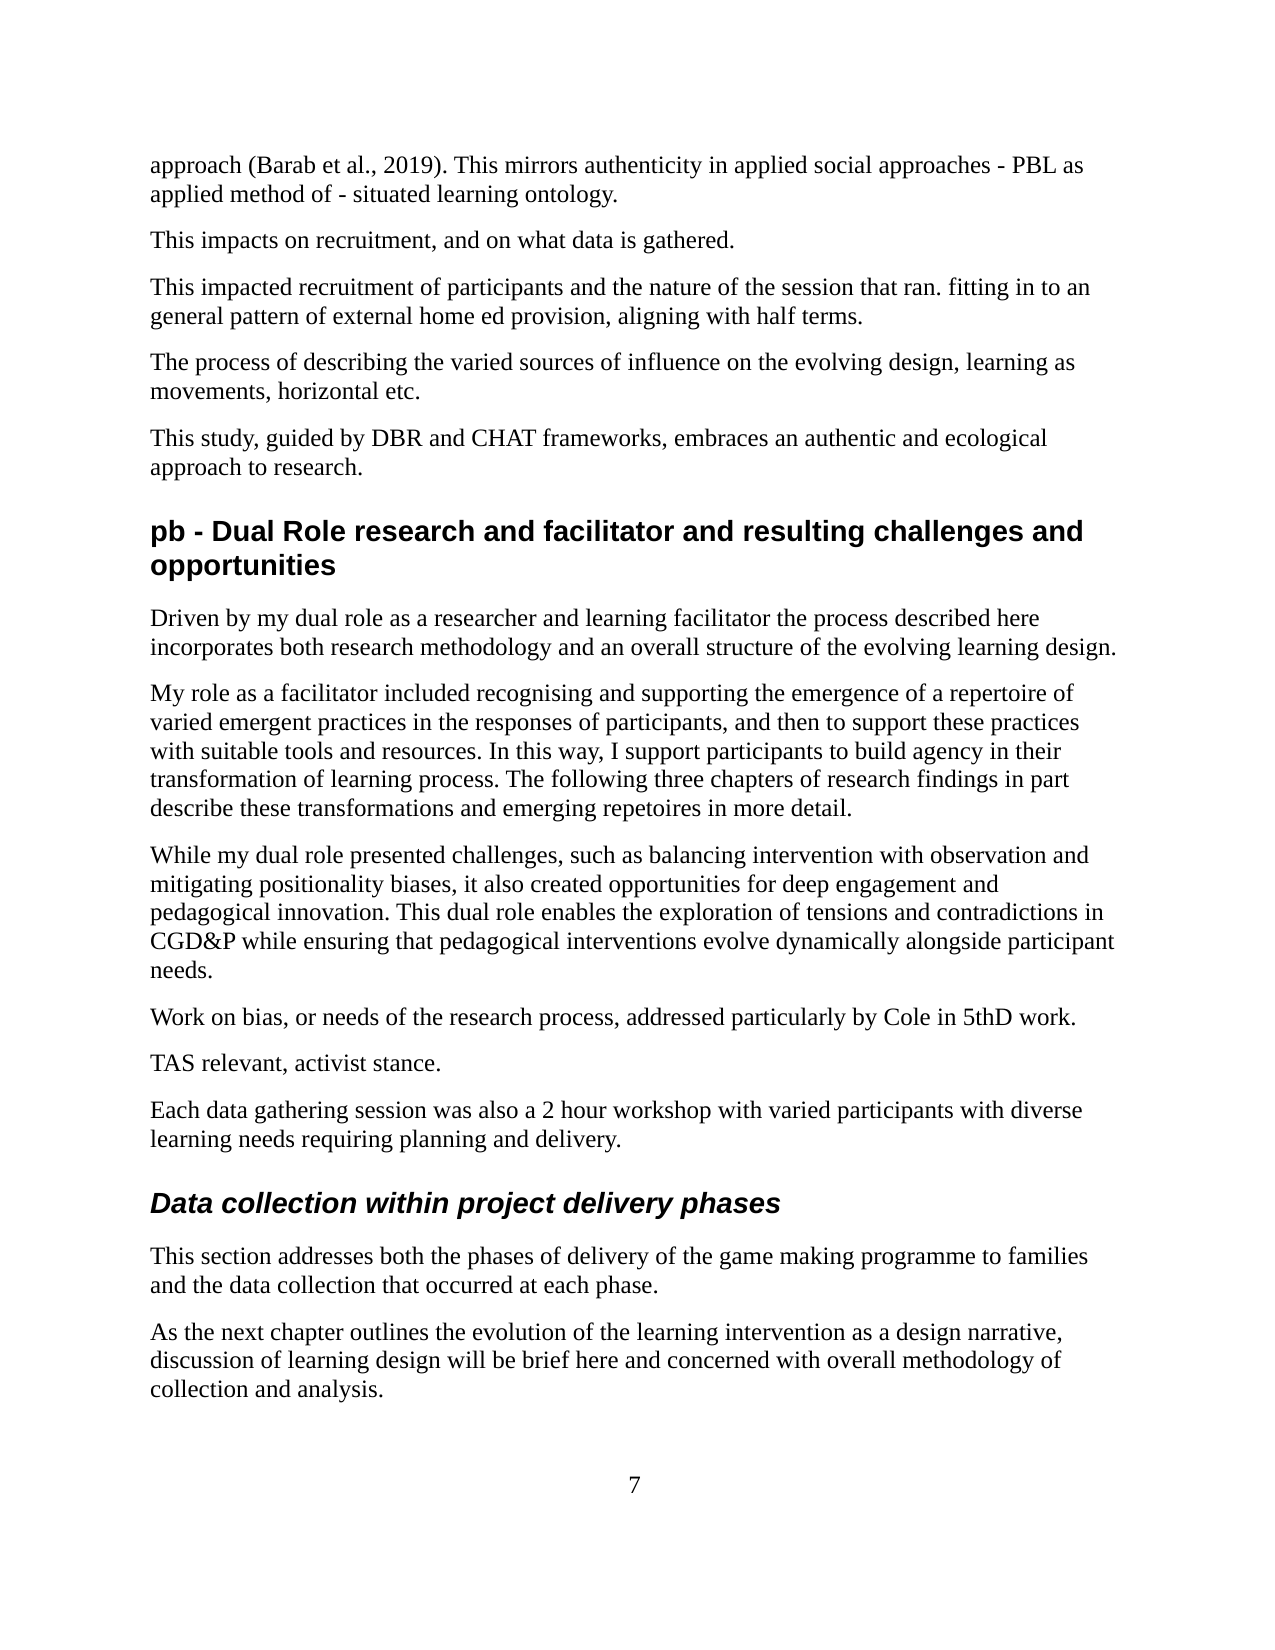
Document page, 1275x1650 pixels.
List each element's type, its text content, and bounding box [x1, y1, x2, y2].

text While my dual role presented challenges, such as balancing intervention with observation and mitigating positionality biases, it also created opportunities for deep engagement and pedagogical innovation. This dual role enables the exploration of tensions and contradictions in CGD&P while ensuring that pedagogical interventions evolve dynamically alongside participant needs. [150, 840, 1125, 984]
text TAS relevant, activist stance. [150, 1048, 1125, 1077]
text Driven by my dual role as a researcher and learning facilitator the process described here incorporates both research methodology and an overall structure of the evolving learning design. [150, 603, 1125, 660]
subtitle pb - Dual Role research and facilitator and resulting challenges and opportunities [150, 514, 1125, 581]
text The process of describing the varied sources of influence on the evolving design, learning as movements, horizontal etc. [150, 347, 1125, 405]
text Each data gathering session was also a 2 hour workshop with varied participants with diverse learning needs requiring planning and delivery. [150, 1095, 1125, 1152]
text approach (Barab et al., 2019). This mirrors authenticity in applied social approaches - PBL as applied method of - situated learning ontology. [150, 150, 1125, 207]
text This impacts on recruitment, and on what data is gathered. [150, 225, 1125, 254]
text Work on bias, or needs of the research process, addressed particularly by Cole in 5thD work. [150, 1002, 1125, 1030]
subtitle Data collection within project delivery phases [150, 1186, 1125, 1220]
text This impacted recruitment of participants and the nature of the session that ran. fitting in to an general pattern of external home ed provision, aligning with half terms. [150, 272, 1125, 329]
text My role as a facilitator included recognising and supporting the emergence of a repertoire of varied emergent practices in the responses of participants, and then to support these practices with suitable tools and resources. In this way, I support participants to build agency in their transformation of learning process. The following three chapters of research findings in part describe these transformations and emerging repetoires in more detail. [150, 678, 1125, 822]
text This study, guided by DBR and CHAT frameworks, embraces an authentic and ecological approach to research. [150, 423, 1125, 480]
text This section addresses both the phases of delivery of the game making programme to families and the data collection that occurred at each phase. [150, 1241, 1125, 1299]
text As the next chapter outlines the evolution of the learning intervention as a design narrative, discussion of learning design will be brief here and concerned with overall methodology of collection and analysis. [150, 1317, 1125, 1403]
